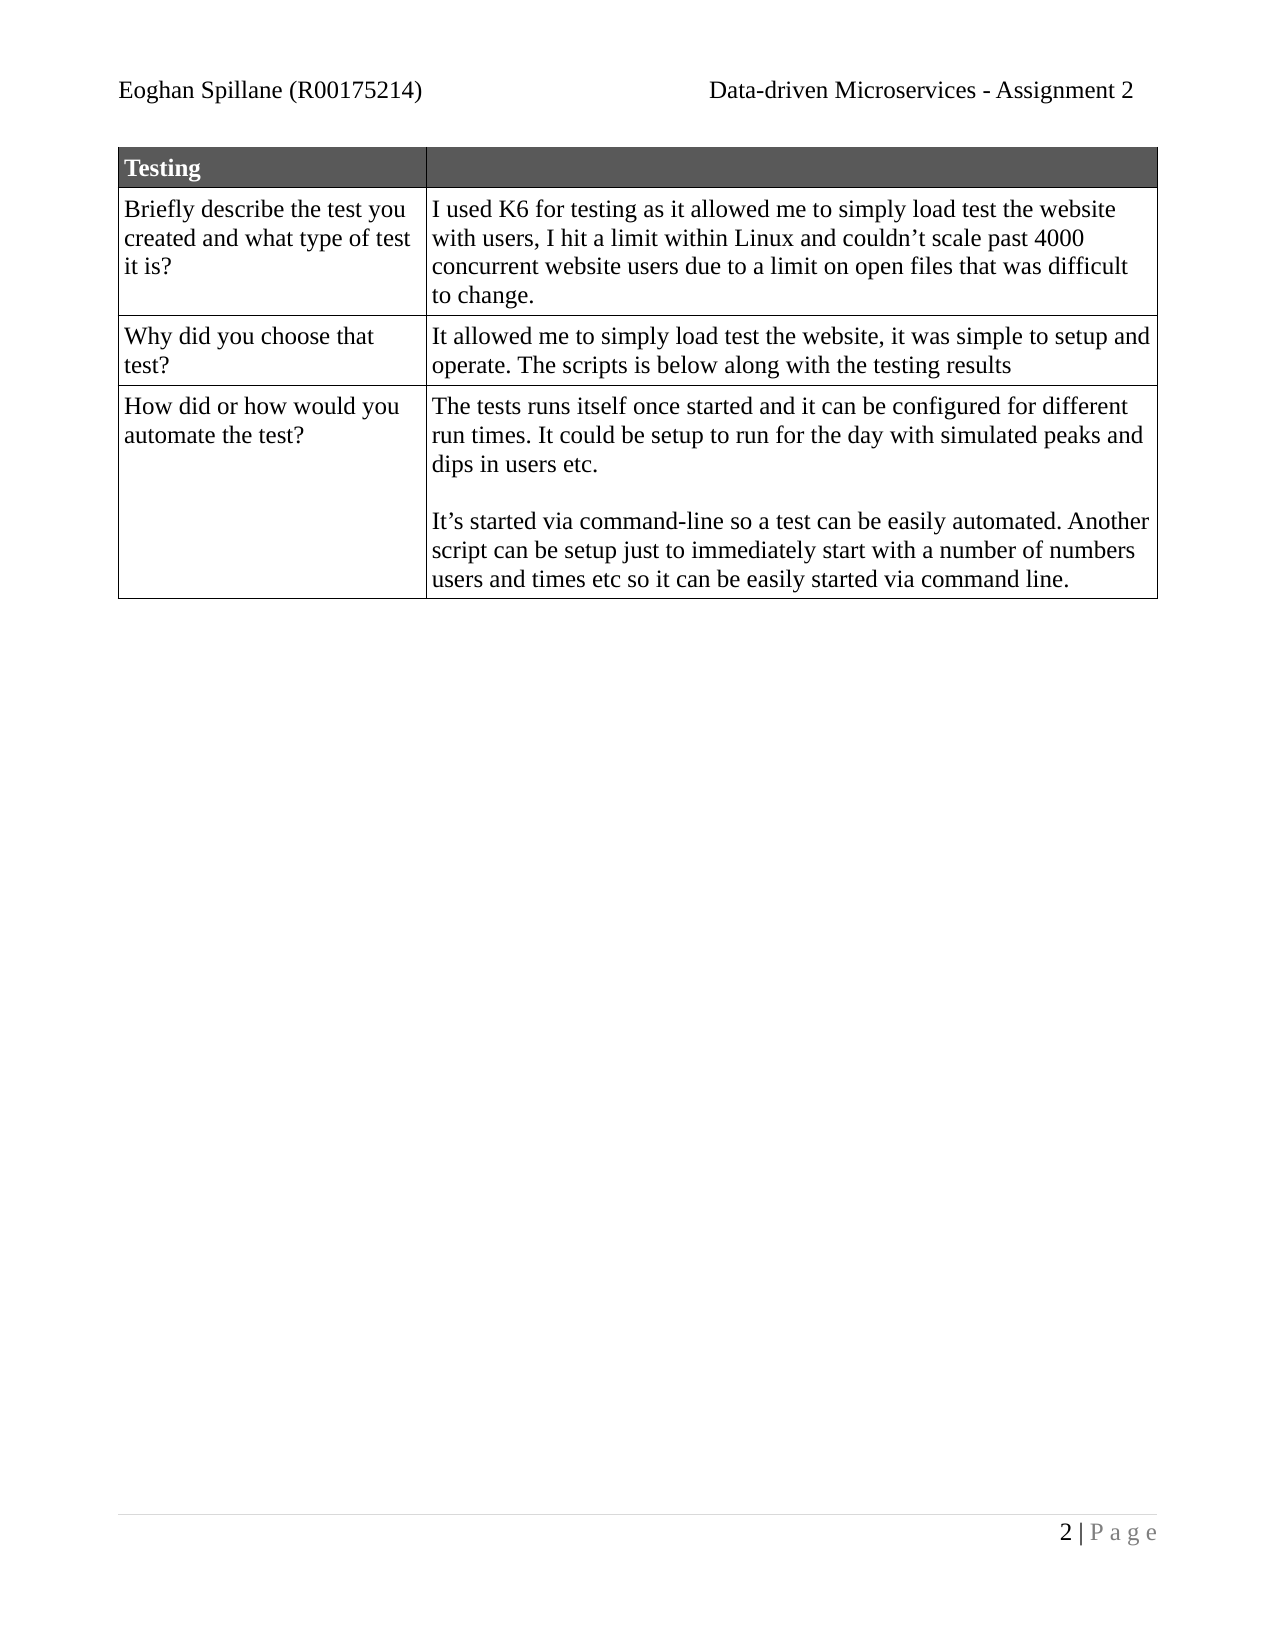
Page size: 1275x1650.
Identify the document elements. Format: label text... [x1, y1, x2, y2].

table_cell How did or how would you automate the test? [119, 386, 426, 598]
table_cell Briefly describe the test you created and what type of test it is? [119, 188, 426, 314]
table_header Testing [119, 147, 426, 187]
table_cell Why did you choose that test? [119, 316, 426, 384]
table_header [427, 147, 1157, 187]
table_cell It allowed me to simply load test the website, it was simple to setup and operate. The scripts is below along with the testing results [427, 316, 1157, 384]
table_cell The tests runs itself once started and it can be configured for different run times. It could be setup to run for the day with simulated peaks and dips in users etc. It’s started via command-line so a test can be easily automated. Another script can be setup just to immediately start with a number of numbers users and times etc so it can be easily started via command line. [427, 386, 1157, 598]
table_cell I used K6 for testing as it allowed me to simply load test the website with users, I hit a limit within Linux and couldn’t scale past 4000 concurrent website users due to a limit on open files that was difficult to change. [427, 188, 1157, 314]
